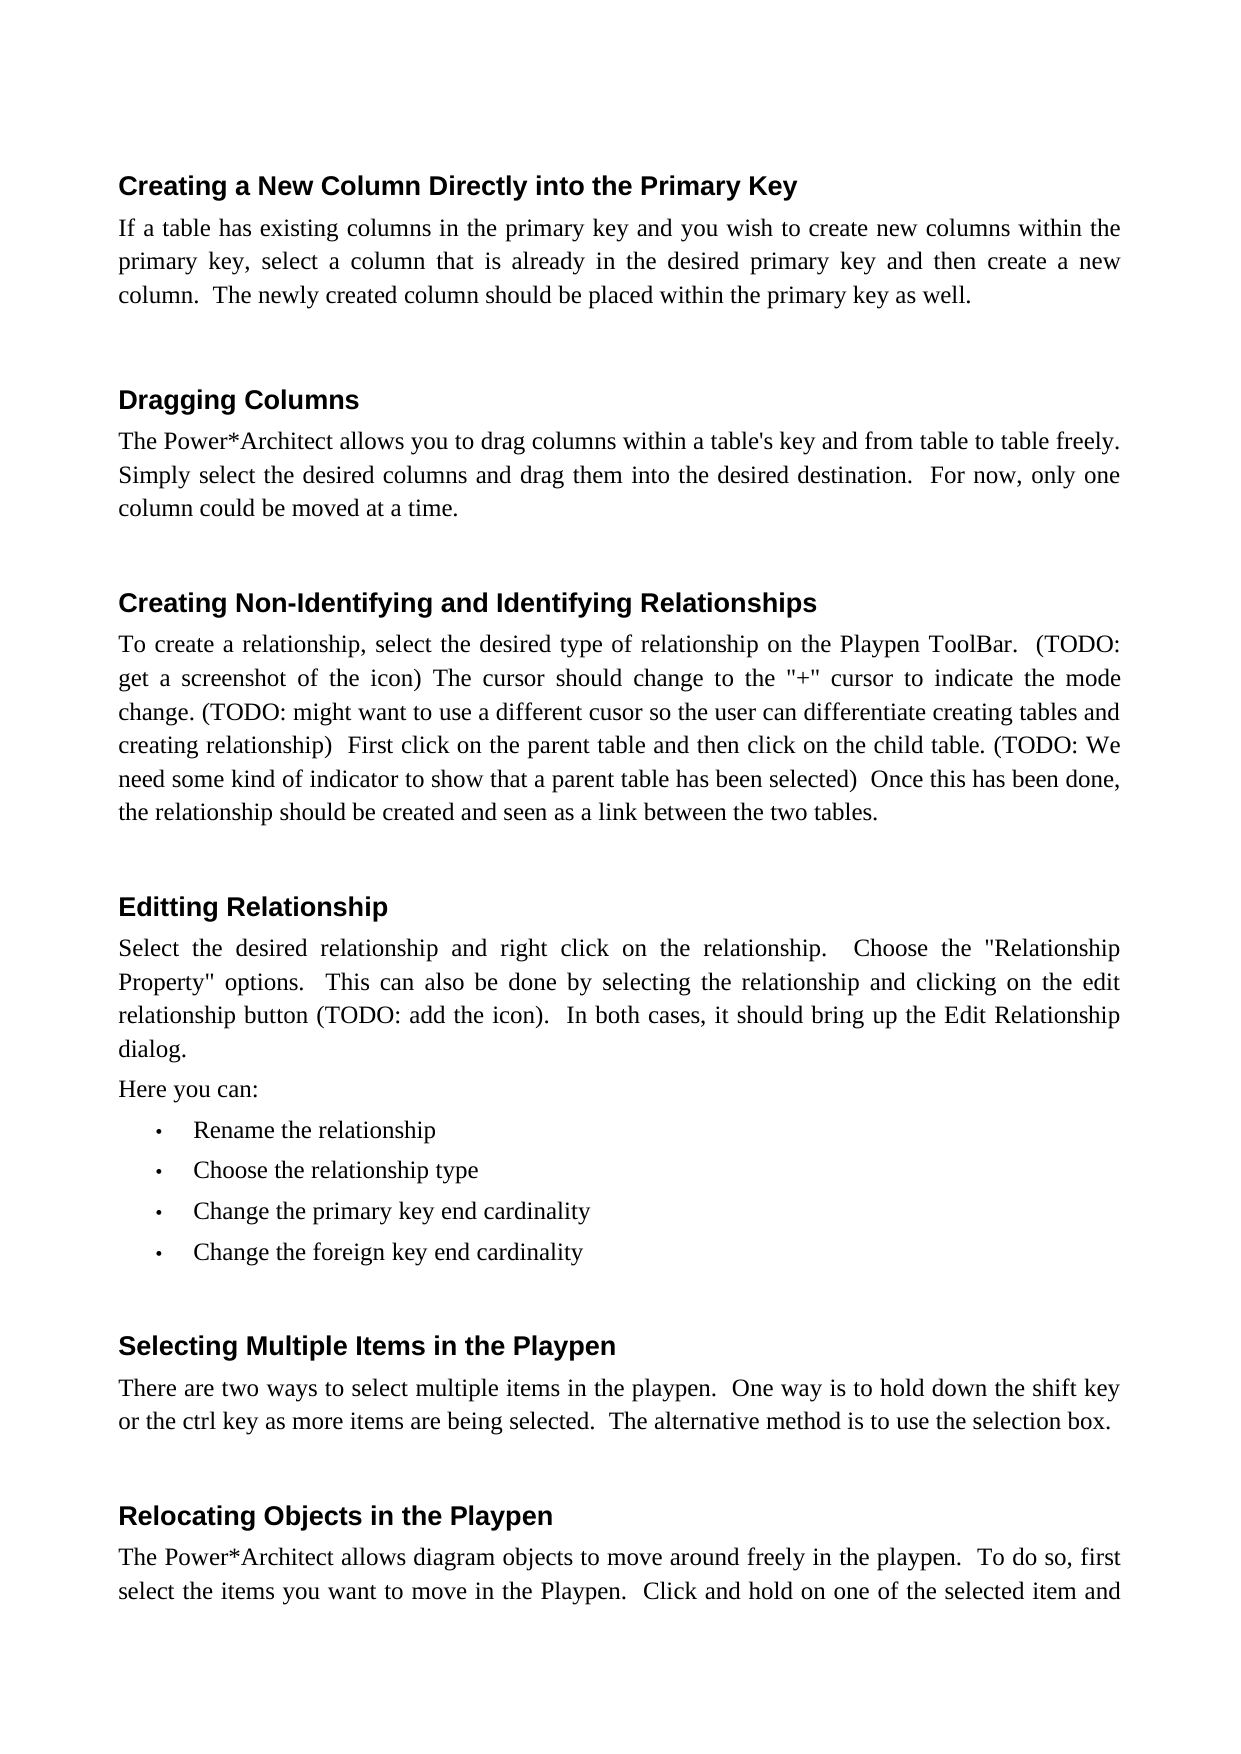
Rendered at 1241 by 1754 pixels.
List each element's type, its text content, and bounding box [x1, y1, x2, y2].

list Choose the relationship type [156, 1156, 1122, 1184]
subtitle Creating Non-Identifying and Identifying Relationships [118, 588, 1122, 618]
text The Power*Architect allows diagram objects to move around freely in the playpen. To do so, first select the items you want to move in the Playpen. Click and hold on one of the selected item and [118, 1543, 1122, 1604]
text Here you can: [118, 1075, 1122, 1103]
list Change the foreign key end cardinality [156, 1237, 1122, 1265]
subtitle Creating a New Column Directly into the Primary Key [118, 171, 1122, 201]
text The Power*Architect allows you to drag columns within a table's key and from table to table freely. Simply select the desired columns and drag them into the desired destination. For now, only one column could be moved at a time. [118, 427, 1122, 522]
text If a table has existing columns in the primary key and you wish to create new columns within the primary key, select a column that is already in the desired primary key and then create a new column. The newly created column should be placed within the primary key as well. [118, 214, 1122, 309]
subtitle Editting Relationship [118, 892, 1122, 922]
text To create a relationship, select the desired type of relationship on the Playpen ToolBar. (TODO: get a screenshot of the icon) The cursor should change to the "+" cursor to indicate the mode change. (TODO: might want to use a different cusor so the user can differentiate creating tables and creating relationship) First click on the parent table and then click on the child table. (TODO: We need some kind of indicator to show that a parent table has been selected) Once this has been done, the relationship should be created and seen as a link between the two tables. [118, 630, 1122, 826]
subtitle Relocating Objects in the Playpen [118, 1501, 1122, 1531]
list Rename the relationship [156, 1116, 1122, 1144]
subtitle Dragging Columns [118, 385, 1122, 415]
text Select the desired relationship and right click on the relationship. Choose the "Relationship Property" options. This can also be done by selecting the relationship and clicking on the edit relationship button (TODO: add the icon). In both cases, it should bring up the Edit Relationship dialog. [118, 934, 1122, 1063]
list Change the primary key end cardinality [156, 1197, 1122, 1225]
subtitle Selecting Multiple Items in the Playpen [118, 1331, 1122, 1361]
text There are two ways to select multiple items in the playpen. One way is to hold down the shift key or the ctrl key as more items are being selected. The alternative method is to use the selection box. [118, 1373, 1122, 1435]
